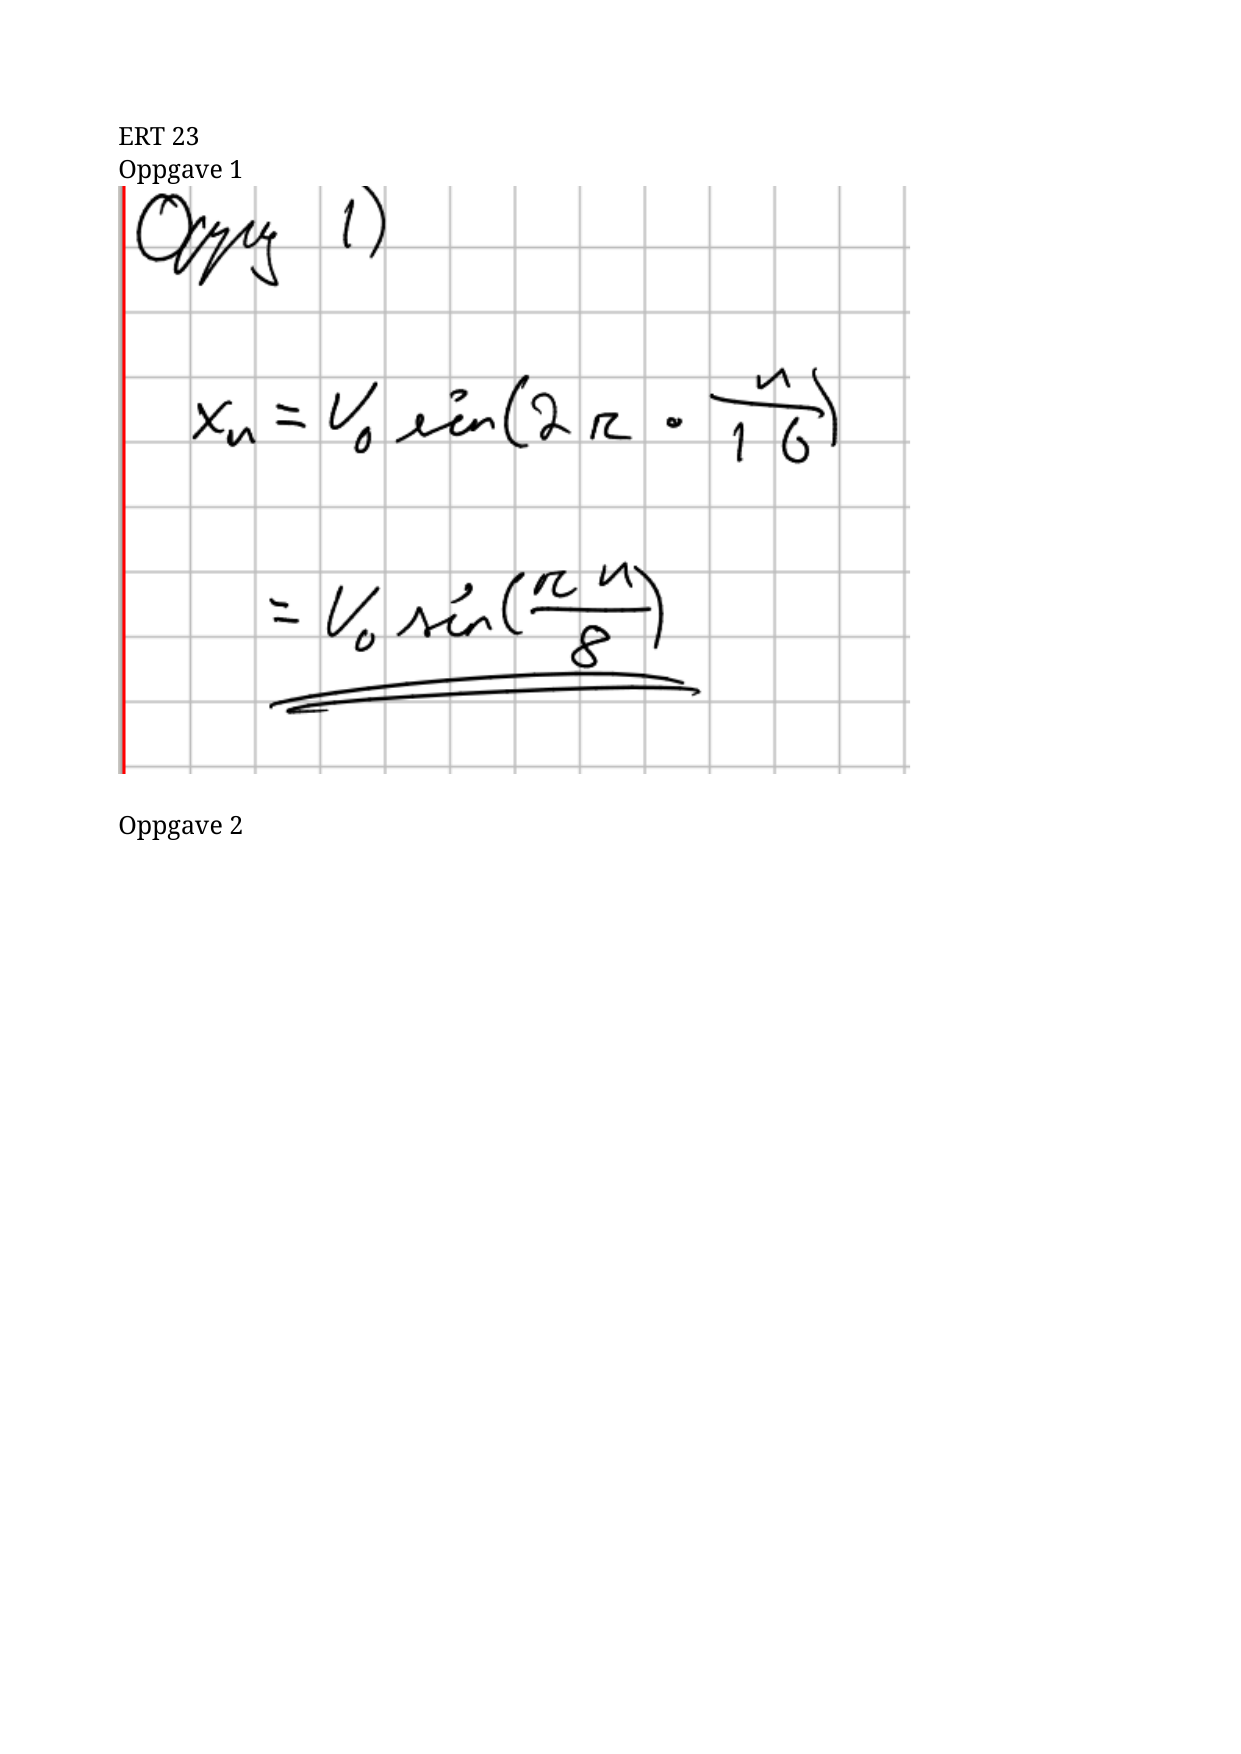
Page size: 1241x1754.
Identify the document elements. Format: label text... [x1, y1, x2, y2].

text Oppgave 1 [118, 152, 1122, 186]
text ERT 23 [118, 118, 1122, 152]
text Oppgave 2 [118, 808, 1122, 842]
picture [118, 186, 911, 774]
